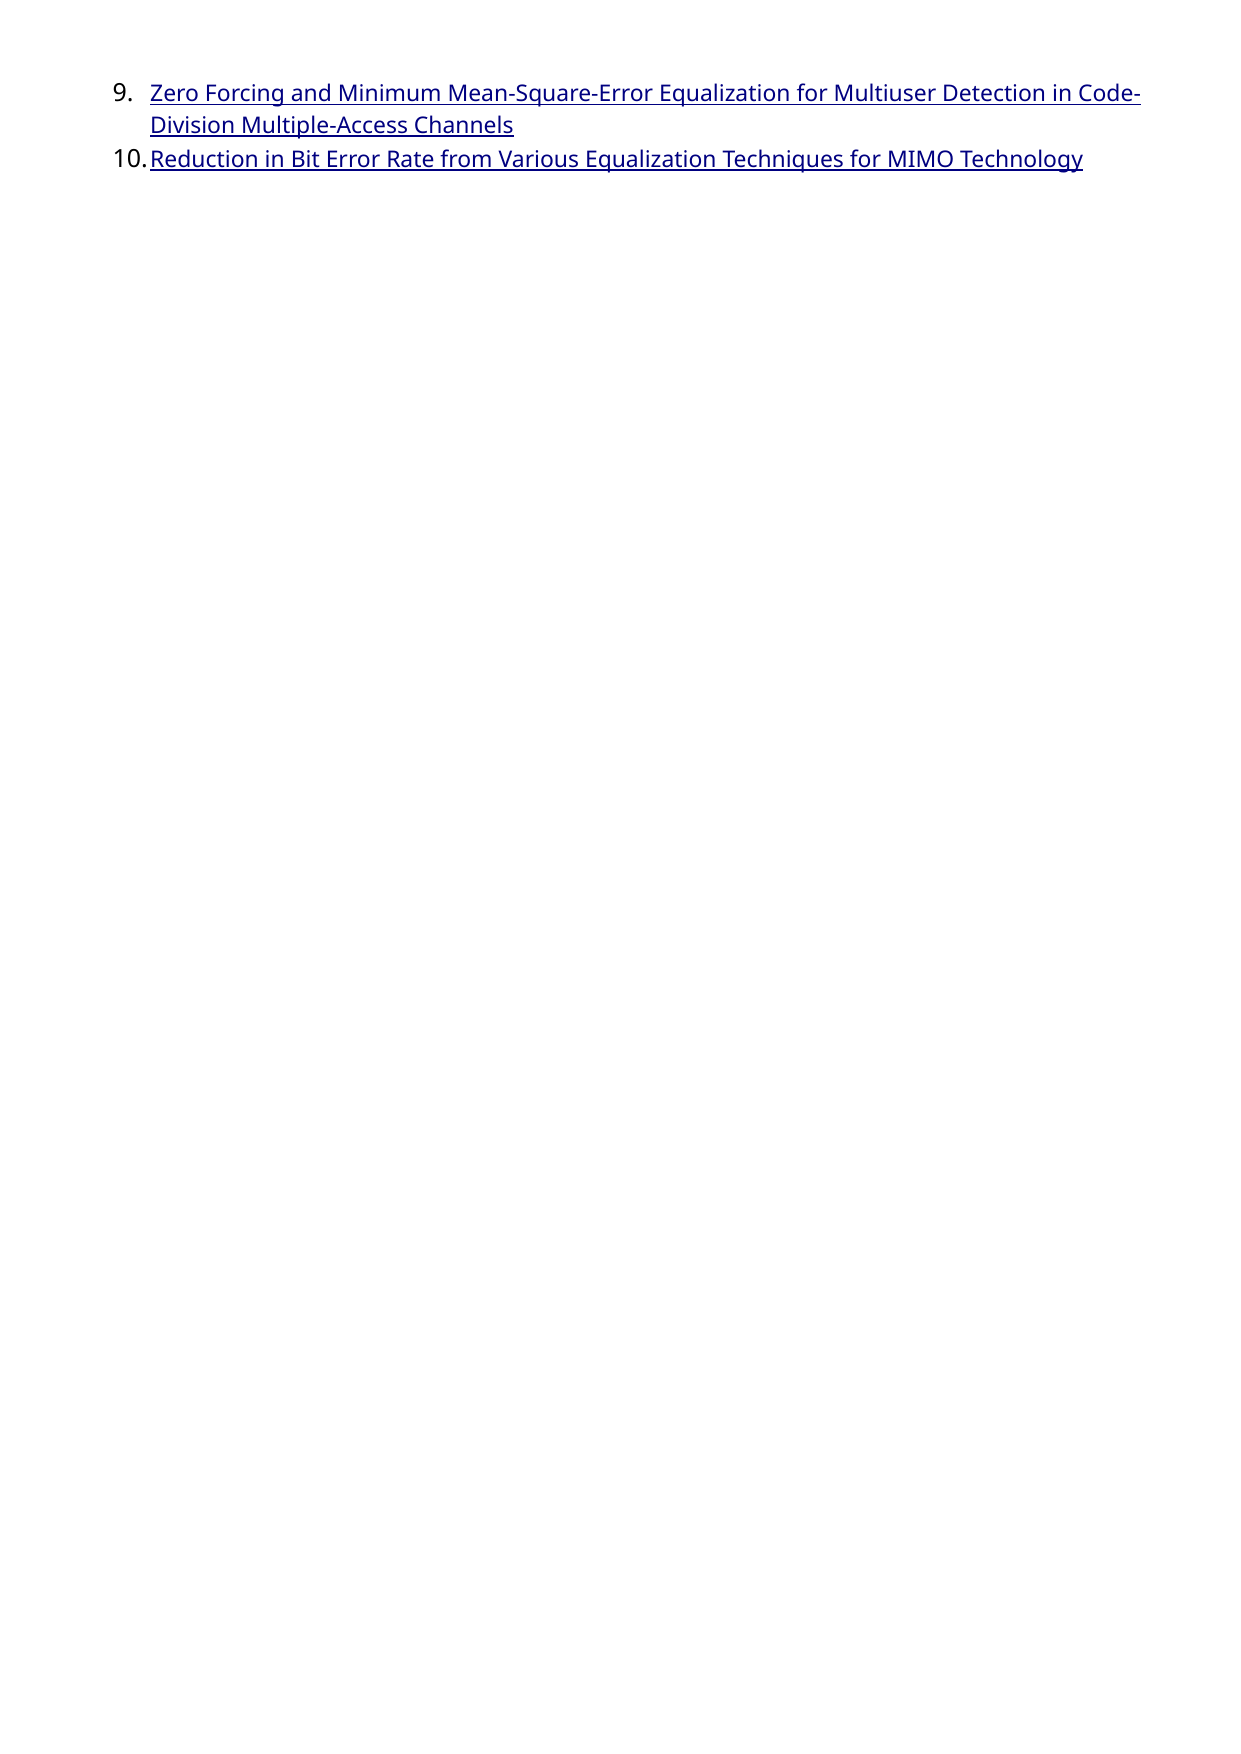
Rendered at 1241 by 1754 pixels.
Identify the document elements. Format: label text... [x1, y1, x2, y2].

list Reduction in Bit Error Rate from Various Equalization Techniques for MIMO Technology [112, 140, 1166, 174]
list Zero Forcing and Minimum Mean-Square-Error Equalization for Multiuser Detection in Code-Division Multiple-Access Channels [112, 75, 1166, 140]
